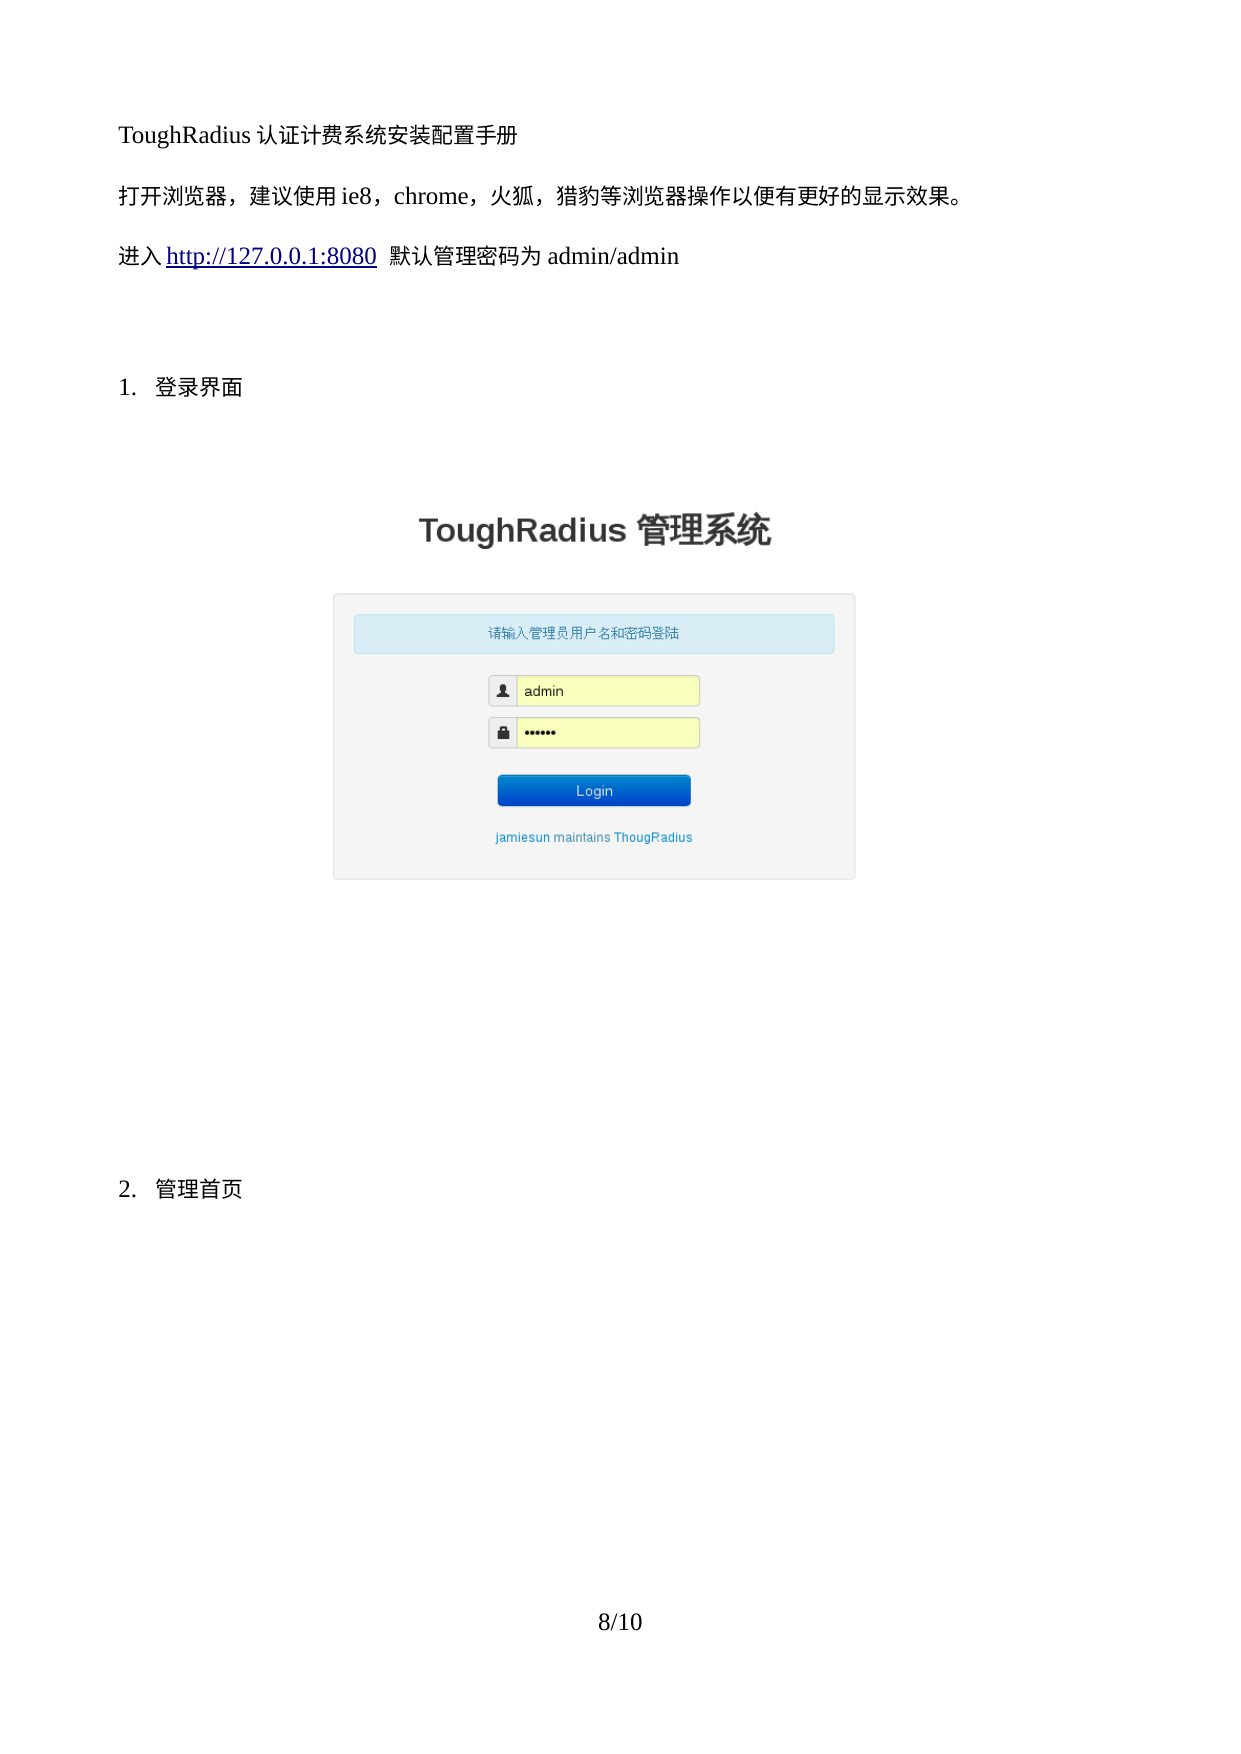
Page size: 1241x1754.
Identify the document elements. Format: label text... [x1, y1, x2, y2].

picture [118, 485, 1123, 991]
text 打开浏览器，建议使用ie8，chrome，火狐，猎豹等浏览器操作以便有更好的显示效果。 [118, 179, 1122, 211]
list 管理首页 [118, 1172, 1122, 1203]
text 进入http://127.0.0.1:8080 默认管理密码为 admin/admin [118, 239, 1122, 271]
list 登录界面 [118, 370, 1122, 401]
